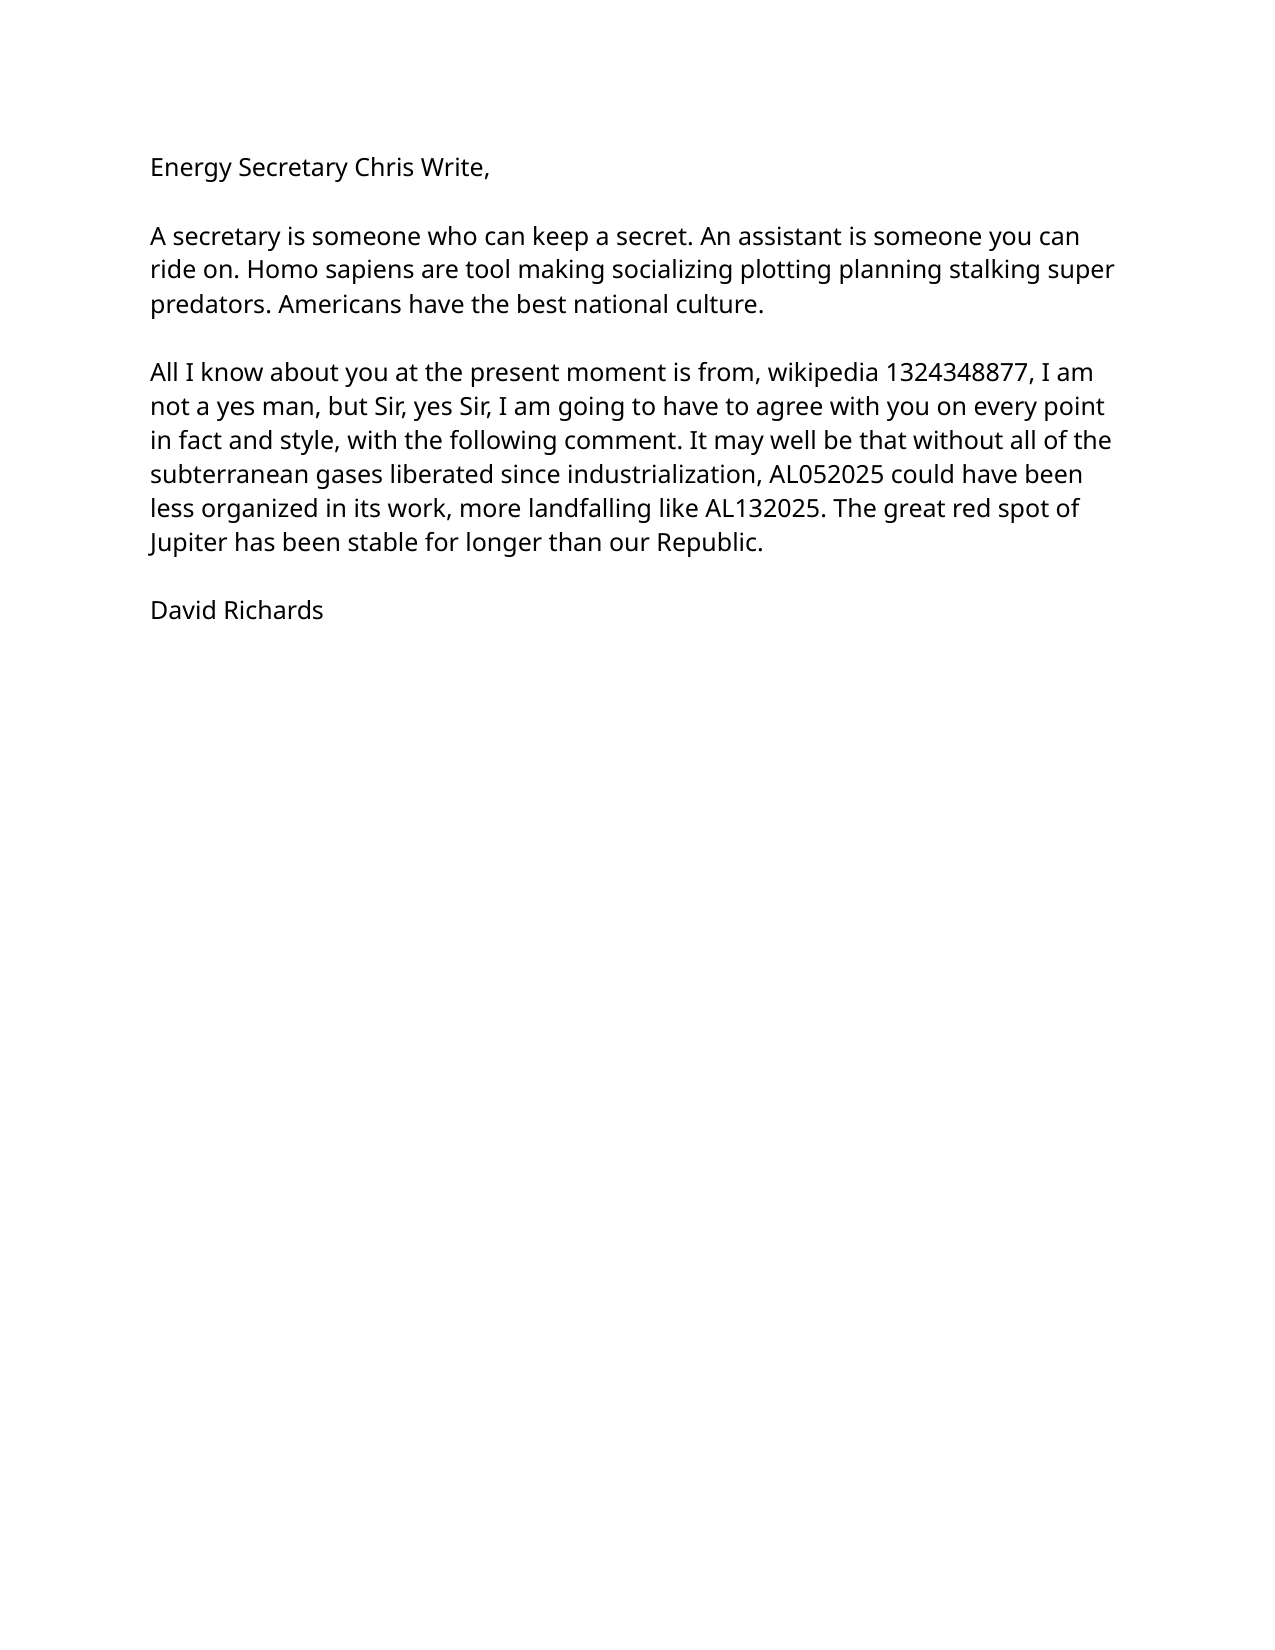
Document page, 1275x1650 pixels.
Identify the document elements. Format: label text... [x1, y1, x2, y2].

text All I know about you at the present moment is from, wikipedia 1324348877, I am not a yes man, but Sir, yes Sir, I am going to have to agree with you on every point in fact and style, with the following comment. It may well be that without all of the subterranean gases liberated since industrialization, AL052025 could have been less organized in its work, more landfalling like AL132025. The great red spot of Jupiter has been stable for longer than our Republic. [150, 354, 1125, 559]
text A secretary is someone who can keep a secret. An assistant is someone you can ride on. Homo sapiens are tool making socializing plotting planning stalking super predators. Americans have the best national culture. [150, 218, 1125, 320]
text Energy Secretary Chris Write, [150, 150, 1125, 184]
text David Richards [150, 593, 1125, 627]
